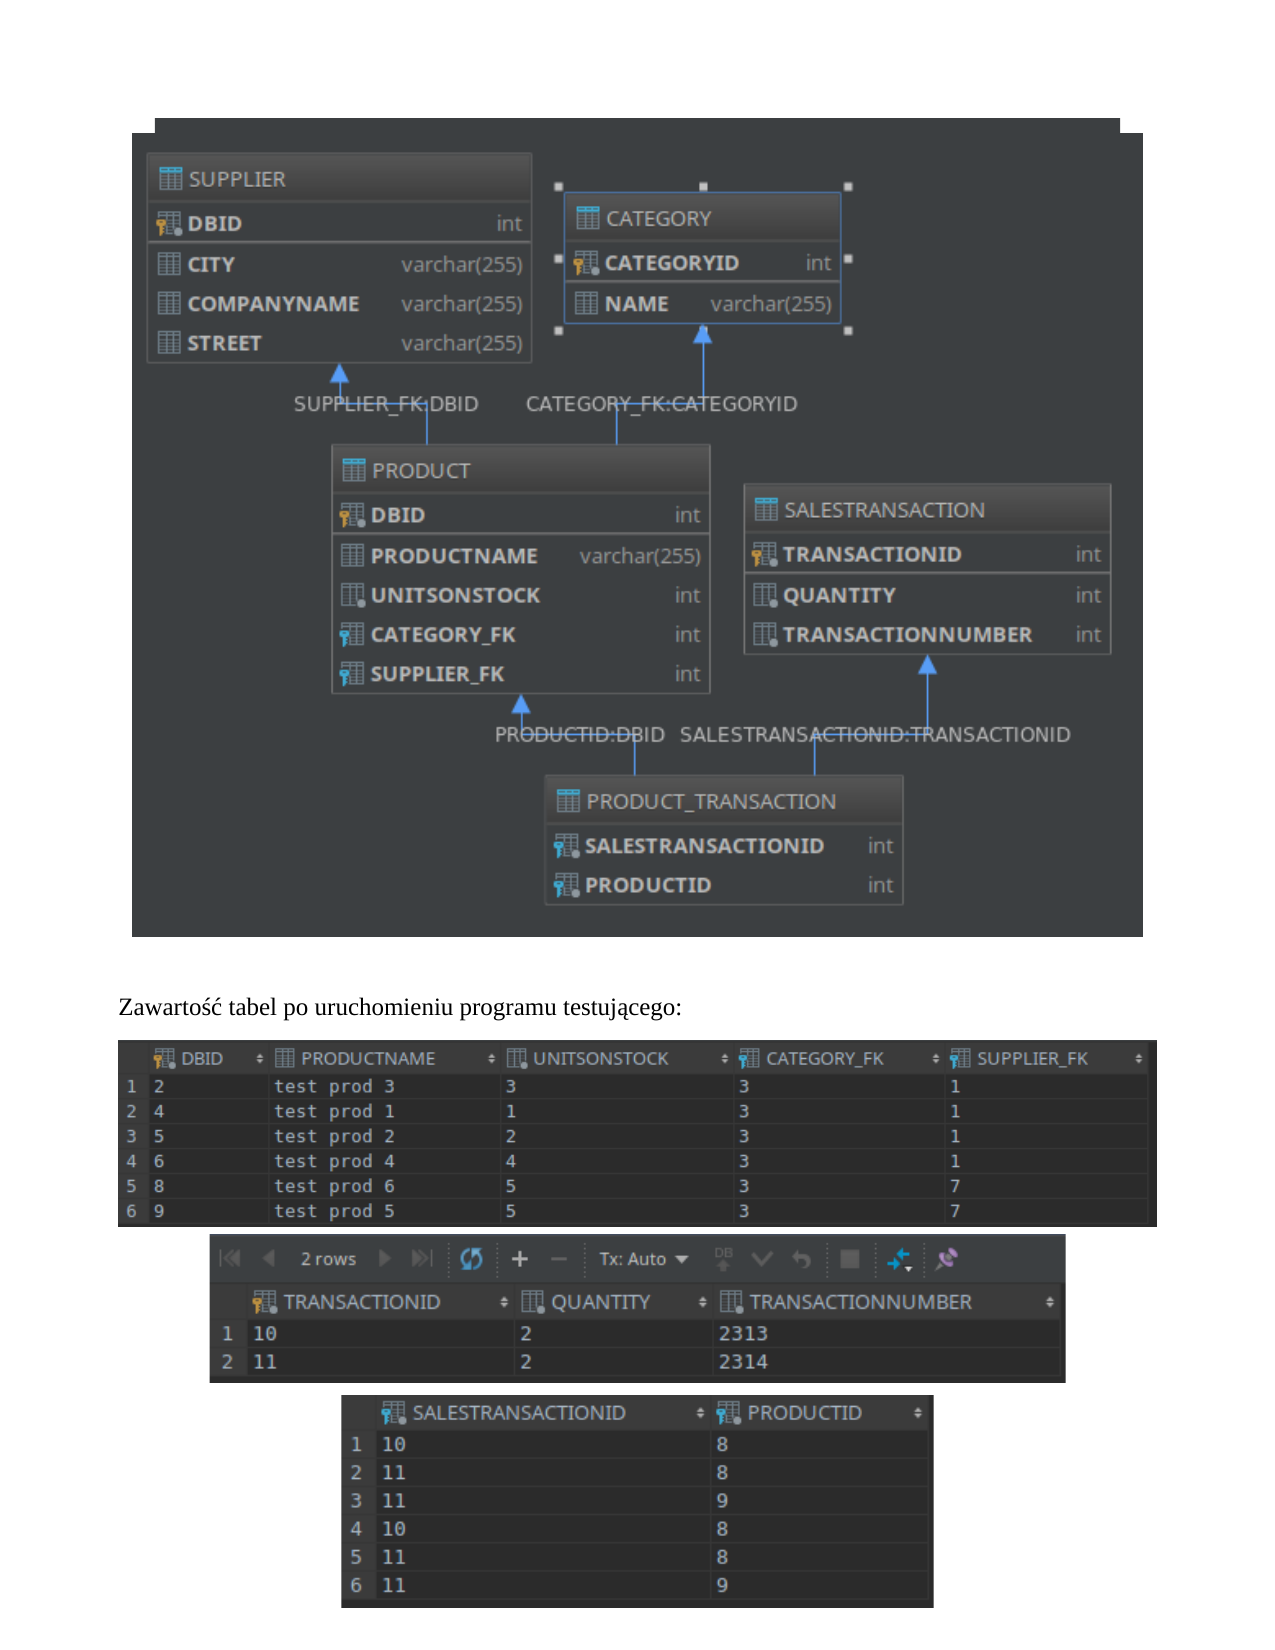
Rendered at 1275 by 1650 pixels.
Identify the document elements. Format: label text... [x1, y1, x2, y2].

picture [132, 118, 1143, 937]
text Zawartość tabel po uruchomieniu programu testującego: [118, 992, 1157, 1020]
picture [118, 1040, 1157, 1227]
picture [341, 1395, 934, 1608]
picture [209, 1234, 1066, 1383]
